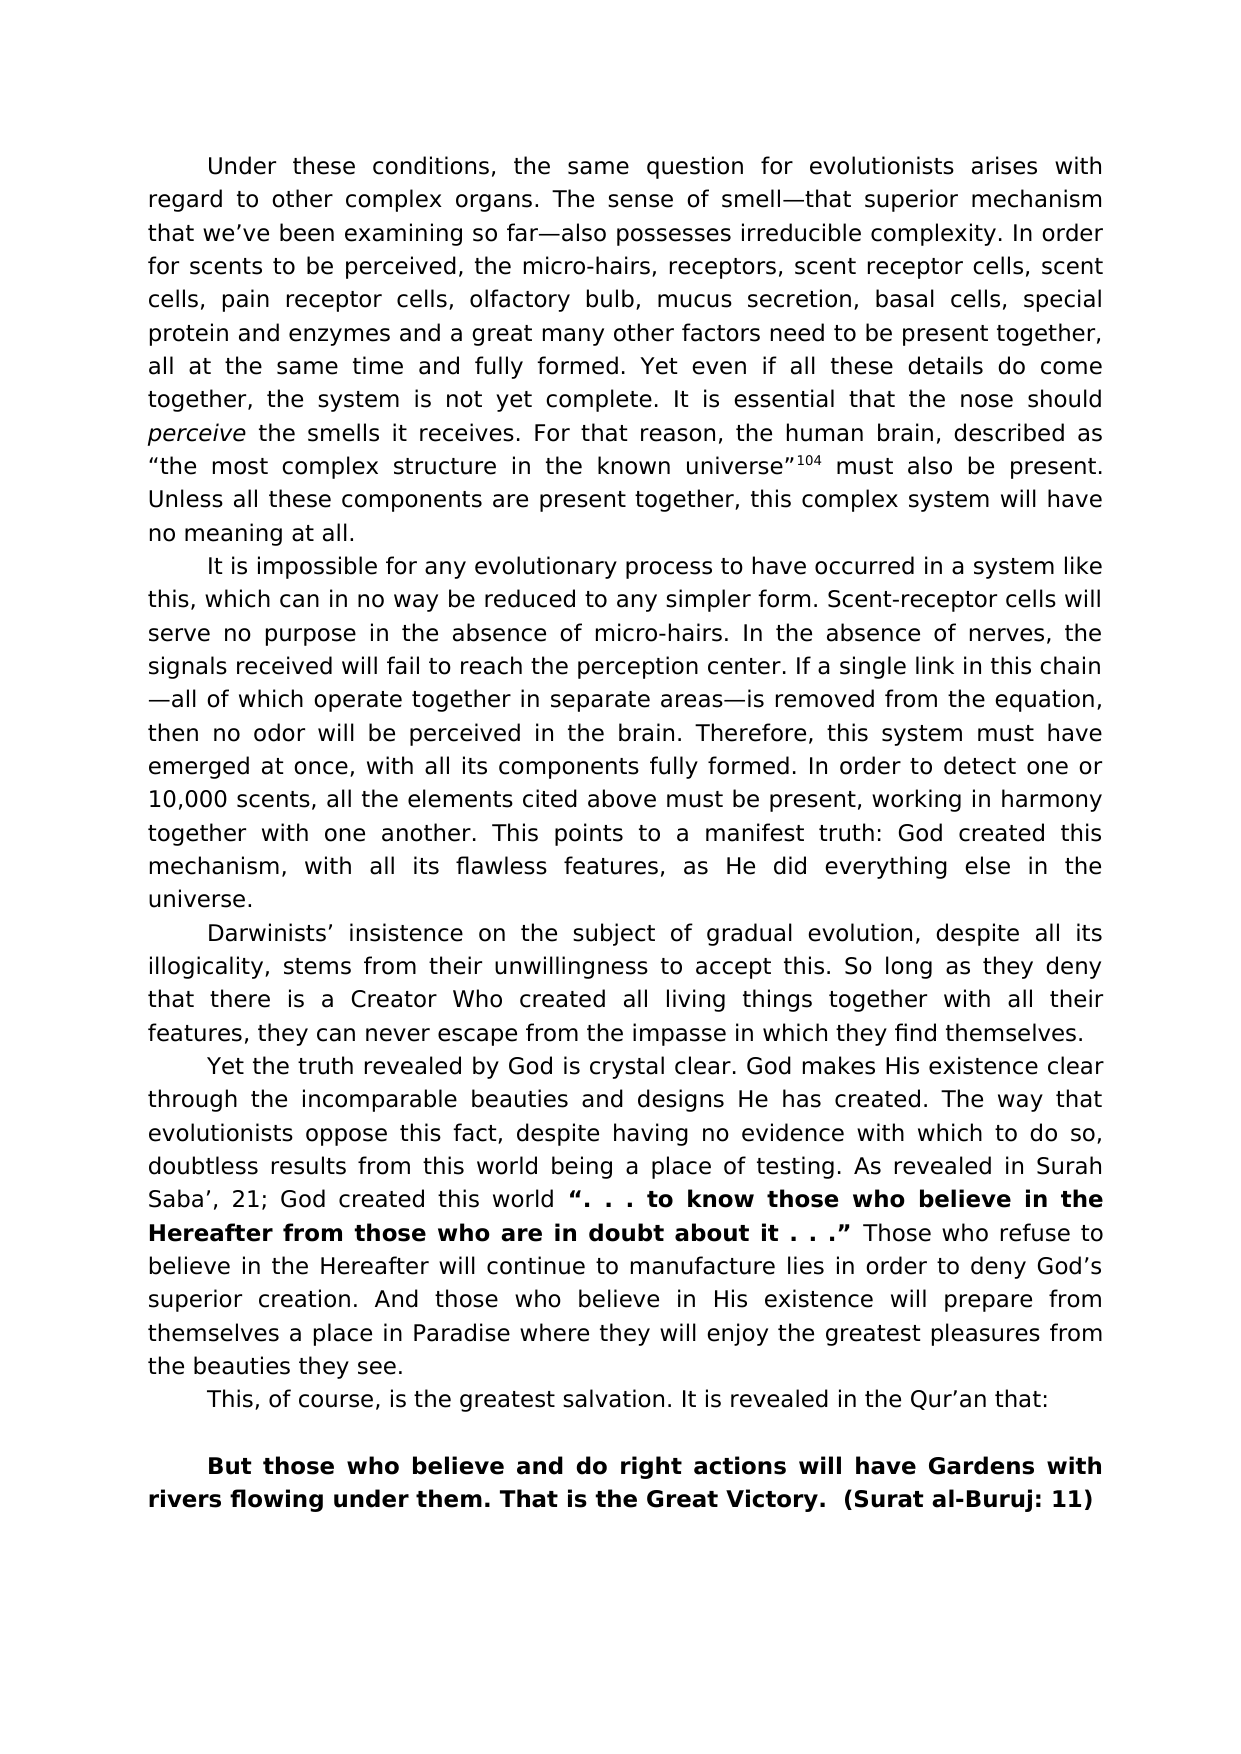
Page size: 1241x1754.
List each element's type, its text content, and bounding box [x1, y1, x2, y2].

text This, of course, is the greatest salvation. It is revealed in the Qur’an that: [148, 1381, 1104, 1414]
text It is impossible for any evolutionary process to have occurred in a system like this, which can in no way be reduced to any simpler form. Scent-receptor cells will serve no purpose in the absence of micro-hairs. In the absence of nerves, the signals received will fail to reach the perception center. If a single link in this chain—all of which operate together in separate areas—is removed from the equation, then no odor will be perceived in the brain. Therefore, this system must have emerged at once, with all its components fully formed. In order to detect one or 10,000 scents, all the elements cited above must be present, working in harmony together with one another. This points to a manifest truth: God created this mechanism, with all its flawless features, as He did everything else in the universe. [148, 548, 1104, 914]
text Under these conditions, the same question for evolutionists arises with regard to other complex organs. The sense of smell—that superior mechanism that we’ve been examining so far—also possesses irreducible complexity. In order for scents to be perceived, the micro-hairs, receptors, scent receptor cells, scent cells, pain receptor cells, olfactory bulb, mucus secretion, basal cells, special protein and enzymes and a great many other factors need to be present together, all at the same time and fully formed. Yet even if all these details do come together, the system is not yet complete. It is essential that the nose should perceive the smells it receives. For that reason, the human brain, described as “the most complex structure in the known universe” must also be present. Unless all these components are present together, this complex system will have no meaning at all. [148, 148, 1104, 548]
text But those who believe and do right actions will have Gardens with rivers flowing under them. That is the Great Victory. (Surat al-Buruj: 11) [148, 1448, 1104, 1514]
text Yet the truth revealed by God is crystal clear. God makes His existence clear through the incomparable beauties and designs He has created. The way that evolutionists oppose this fact, despite having no evidence with which to do so, doubtless results from this world being a place of testing. As revealed in Surah Saba’, 21; God created this world “. . . to know those who believe in the Hereafter from those who are in doubt about it . . .” Those who refuse to believe in the Hereafter will continue to manufacture lies in order to deny God’s superior creation. And those who believe in His existence will prepare from themselves a place in Paradise where they will enjoy the greatest pleasures from the beauties they see. [148, 1048, 1104, 1381]
text Darwinists’ insistence on the subject of gradual evolution, despite all its illogicality, stems from their unwillingness to accept this. So long as they deny that there is a Creator Who created all living things together with all their features, they can never escape from the impasse in which they find themselves. [148, 914, 1104, 1048]
